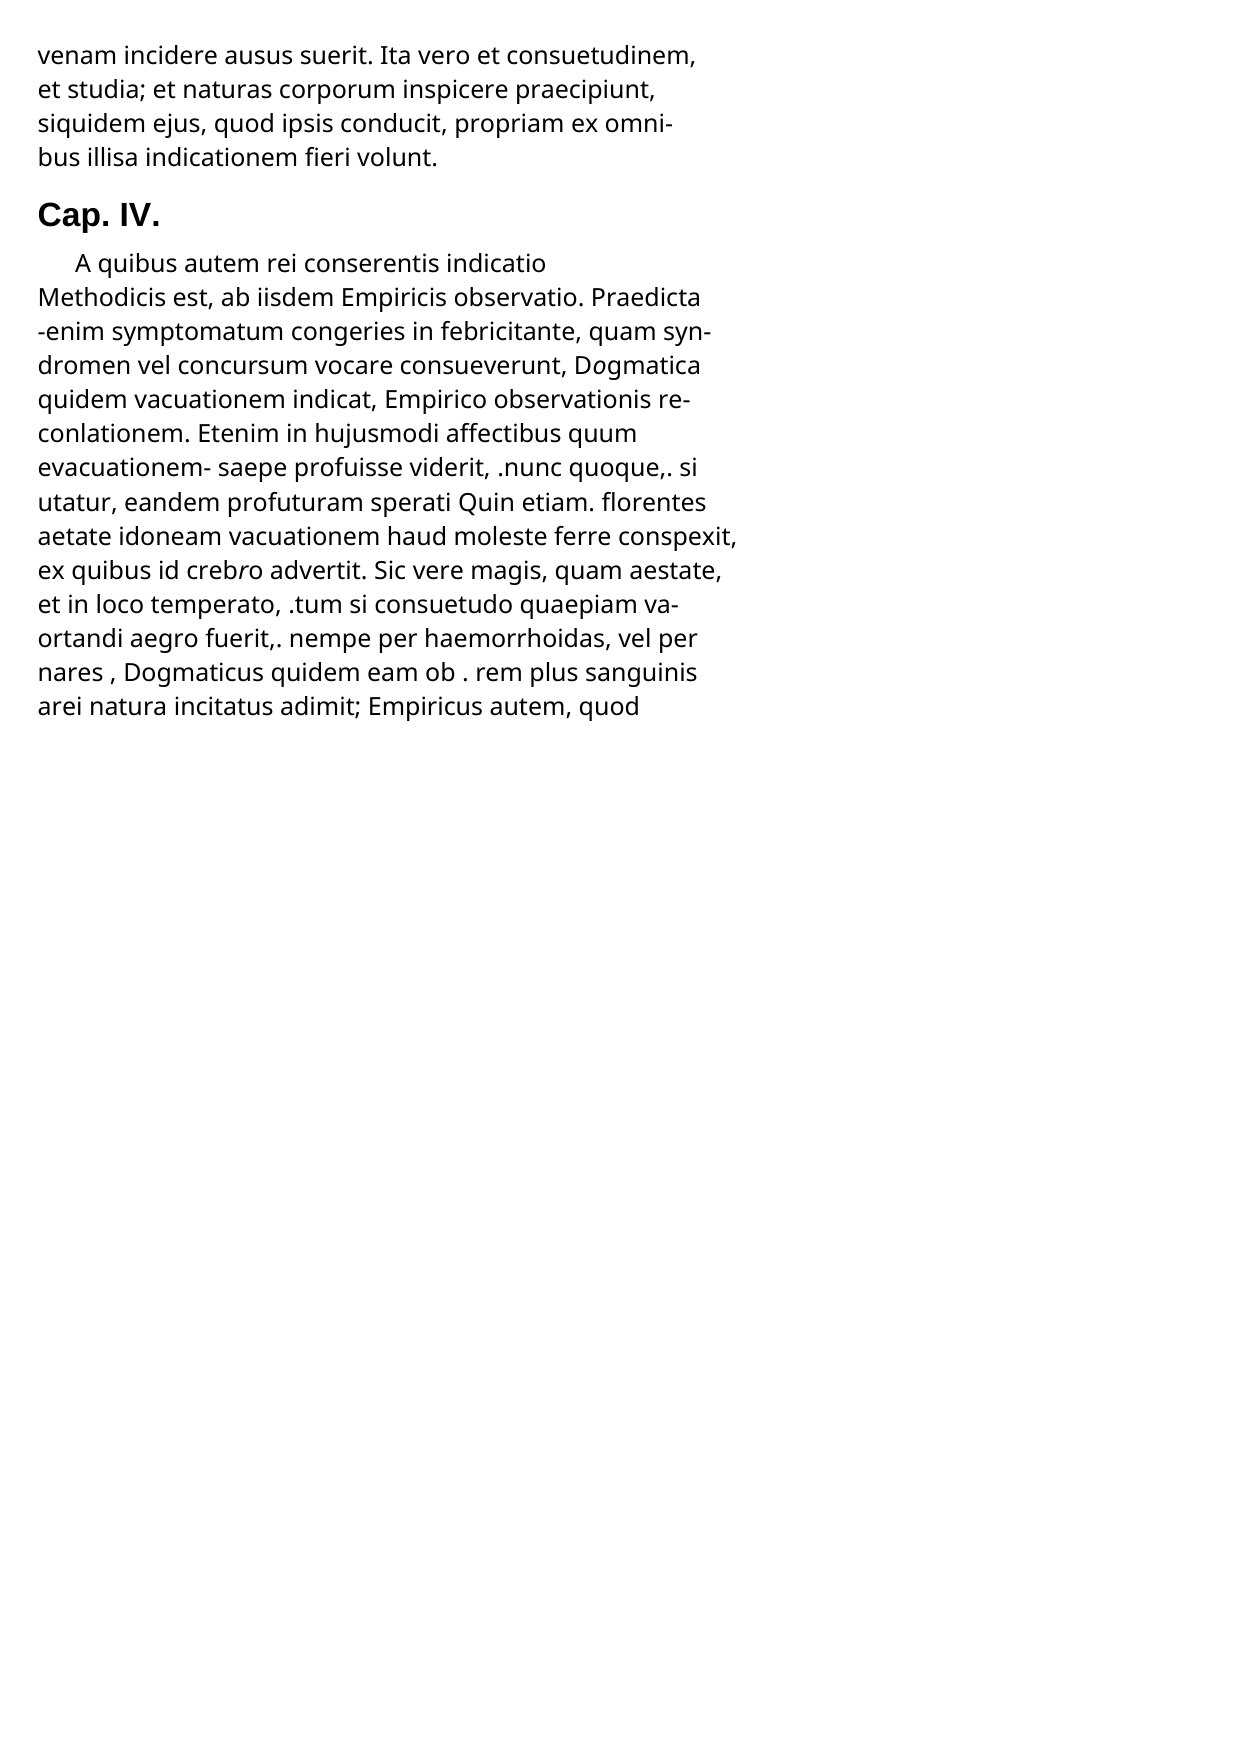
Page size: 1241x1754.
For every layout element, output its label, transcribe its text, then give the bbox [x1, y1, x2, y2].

text venam incidere ausus suerit. Ita vero et consuetudinem, et studia; et naturas corporum inspicere praecipiunt, siquidem ejus, quod ipsis conducit, propriam ex omni- bus illisa indicationem fieri volunt. [37, 37, 1203, 174]
subtitle Cap. IV. [37, 194, 1203, 233]
text A quibus autem rei conserentis indicatio Methodicis est, ab iisdem Empiricis observatio. Praedicta -enim symptomatum congeries in febricitante, quam syn- dromen vel concursum vocare consueverunt, Dogmatica quidem vacuationem indicat, Empirico observationis re- conlationem. Etenim in hujusmodi affectibus quum evacuationem- saepe profuisse viderit, .nunc quoque,. si utatur, eandem profuturam sperati Quin etiam. florentes aetate idoneam vacuationem haud moleste ferre conspexit, ex quibus id crebro advertit. Sic vere magis, quam aestate, et in loco temperato, .tum si consuetudo quaepiam va- ortandi aegro fuerit,. nempe per haemorrhoidas, vel per nares , Dogmaticus quidem eam ob . rem plus sanguinis arei natura incitatus adimit; Empiricus autem, quod [37, 246, 1203, 723]
